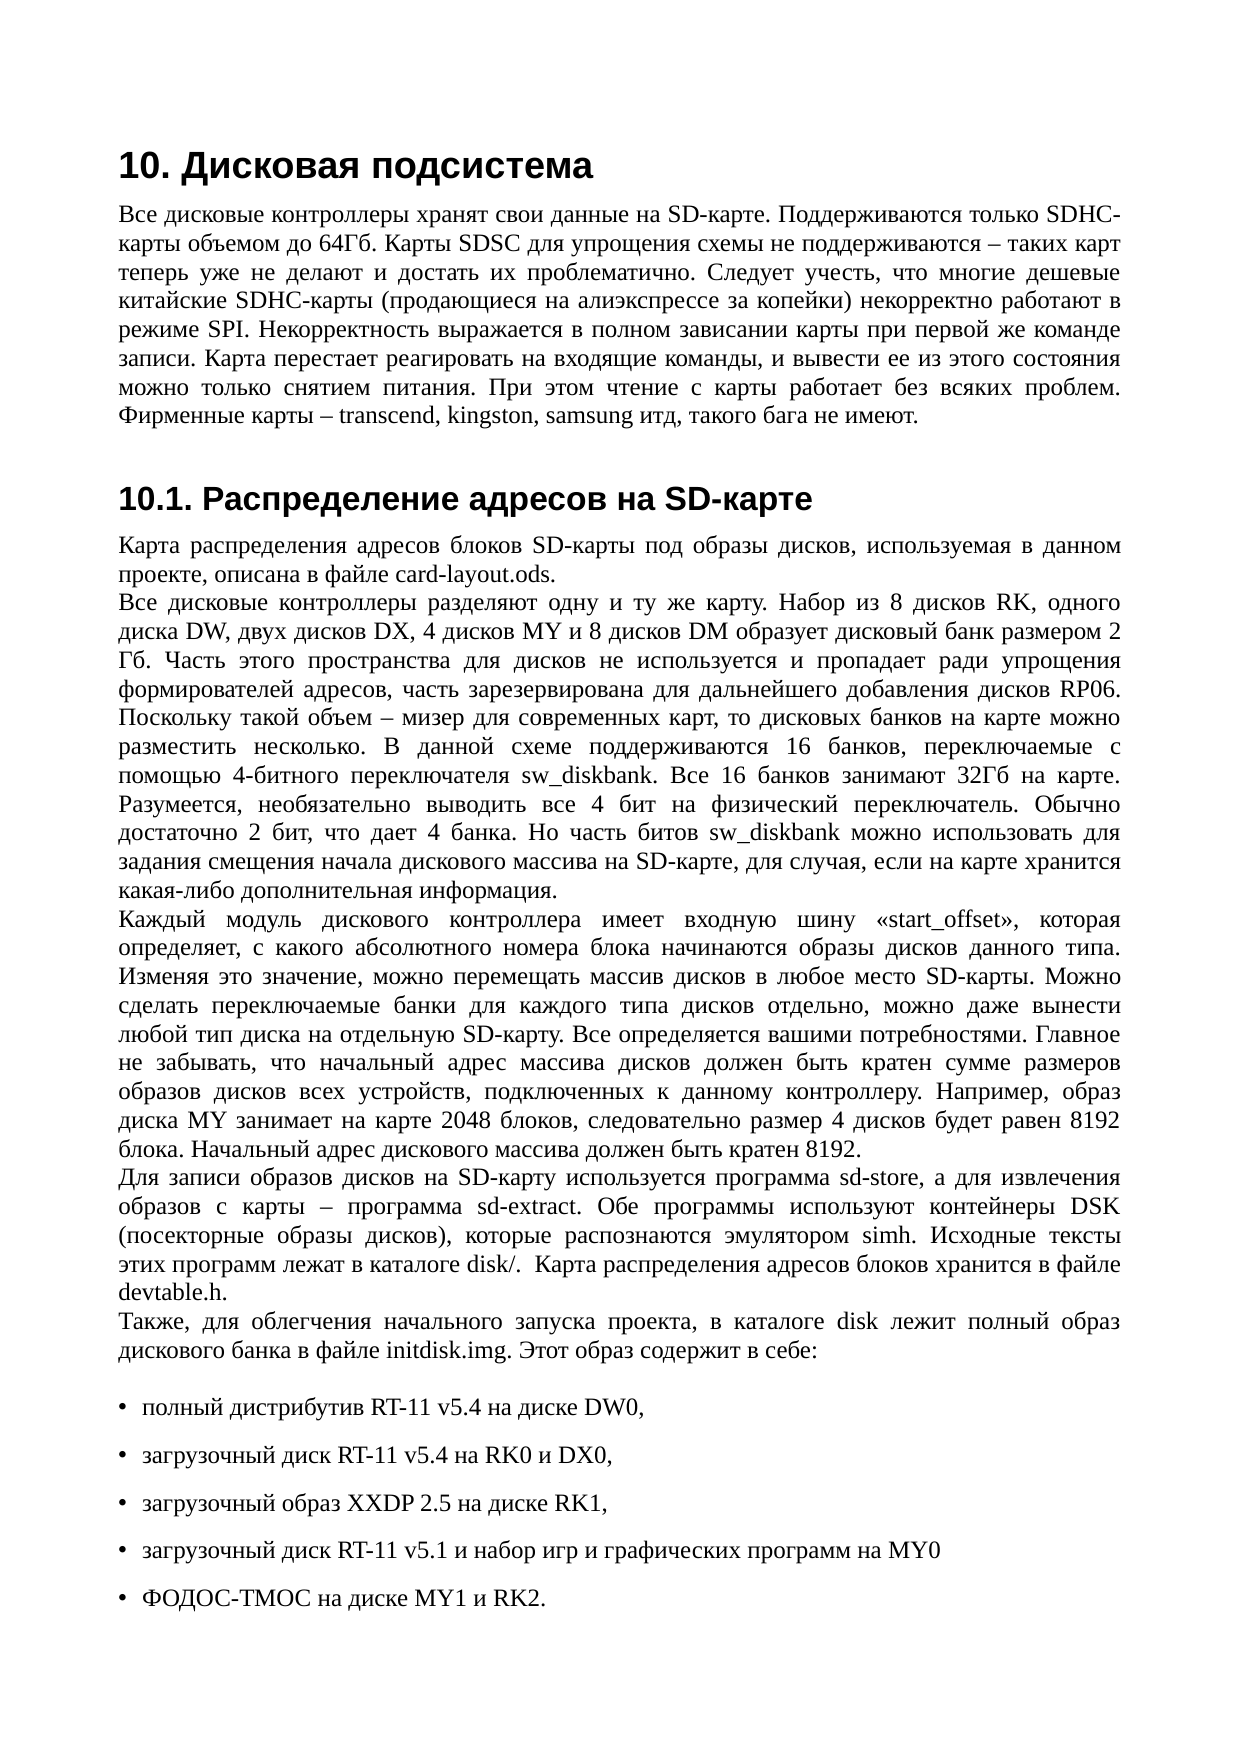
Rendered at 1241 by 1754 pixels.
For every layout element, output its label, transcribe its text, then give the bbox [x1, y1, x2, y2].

list ФОДОС-ТМОС на диске MY1 и RK2. [118, 1583, 1122, 1612]
text Для записи образов дисков на SD-карту используется программа sd-store, а для извлечения образов с карты – программа sd-extract. Обе программы используют контейнеры DSK (посекторные образы дисков), которые распознаются эмулятором simh. Исходные тексты этих программ лежат в каталоге disk/. Карта распределения адресов блоков хранится в файле devtable.h. [118, 1162, 1122, 1306]
subtitle 10.1. Распределение адресов на SD-карте [118, 479, 1122, 517]
text Также, для облегчения начального запуска проекта, в каталоге disk лежит полный образ дискового банка в файле initdisk.img. Этот образ содержит в себе: [118, 1306, 1122, 1364]
list загрузочный образ XXDP 2.5 на диске RK1, [118, 1488, 1122, 1516]
text Все дисковые контроллеры разделяют одну и ту же карту. Набор из 8 дисков RK, одного диска DW, двух дисков DX, 4 дисков MY и 8 дисков DM образует дисковый банк размером 2 Гб. Часть этого пространства для дисков не используется и пропадает ради упрощения формирователей адресов, часть зарезервирована для дальнейшего добавления дисков RP06. Поскольку такой объем – мизер для современных карт, то дисковых банков на карте можно разместить несколько. В данной схеме поддерживаются 16 банков, переключаемые с помощью 4-битного переключателя sw_diskbank. Все 16 банков занимают 32Гб на карте. Разумеется, необязательно выводить все 4 бит на физический переключатель. Обычно достаточно 2 бит, что дает 4 банка. Но часть битов sw_diskbank можно использовать для задания смещения начала дискового массива на SD-карте, для случая, если на карте хранится какая-либо дополнительная информация. [118, 587, 1122, 904]
subtitle 10. Дисковая подсистема [118, 143, 1122, 187]
text Все дисковые контроллеры хранят свои данные на SD-карте. Поддерживаются только SDHC-карты объемом до 64Гб. Карты SDSC для упрощения схемы не поддерживаются – таких карт теперь уже не делают и достать их проблематично. Следует учесть, что многие дешевые китайские SDHC-карты (продающиеся на алиэкспрессе за копейки) некорректно работают в режиме SPI. Некорректность выражается в полном зависании карты при первой же команде записи. Карта перестает реагировать на входящие команды, и вывести ее из этого состояния можно только снятием питания. При этом чтение с карты работает без всяких проблем. Фирменные карты – transcend, kingston, samsung итд, такого бага не имеют. [118, 199, 1122, 429]
list полный дистрибутив RT-11 v5.4 на диске DW0, [118, 1392, 1122, 1421]
list загрузочный диск RT-11 v5.1 и набор игр и графических программ на MY0 [118, 1535, 1122, 1564]
list загрузочный диск RT-11 v5.4 на RK0 и DX0, [118, 1440, 1122, 1469]
text Карта распределения адресов блоков SD-карты под образы дисков, используемая в данном проекте, описана в файле card-layout.ods. [118, 530, 1122, 587]
text Каждый модуль дискового контроллера имеет входную шину «start_offset», которая определяет, с какого абсолютного номера блока начинаются образы дисков данного типа. Изменяя это значение, можно перемещать массив дисков в любое место SD-карты. Можно сделать переключаемые банки для каждого типа дисков отдельно, можно даже вынести любой тип диска на отдельную SD-карту. Все определяется вашими потребностями. Главное не забывать, что начальный адрес массива дисков должен быть кратен сумме размеров образов дисков всех устройств, подключенных к данному контроллеру. Например, образ диска MY занимает на карте 2048 блоков, следовательно размер 4 дисков будет равен 8192 блока. Начальный адрес дискового массива должен быть кратен 8192. [118, 904, 1122, 1162]
